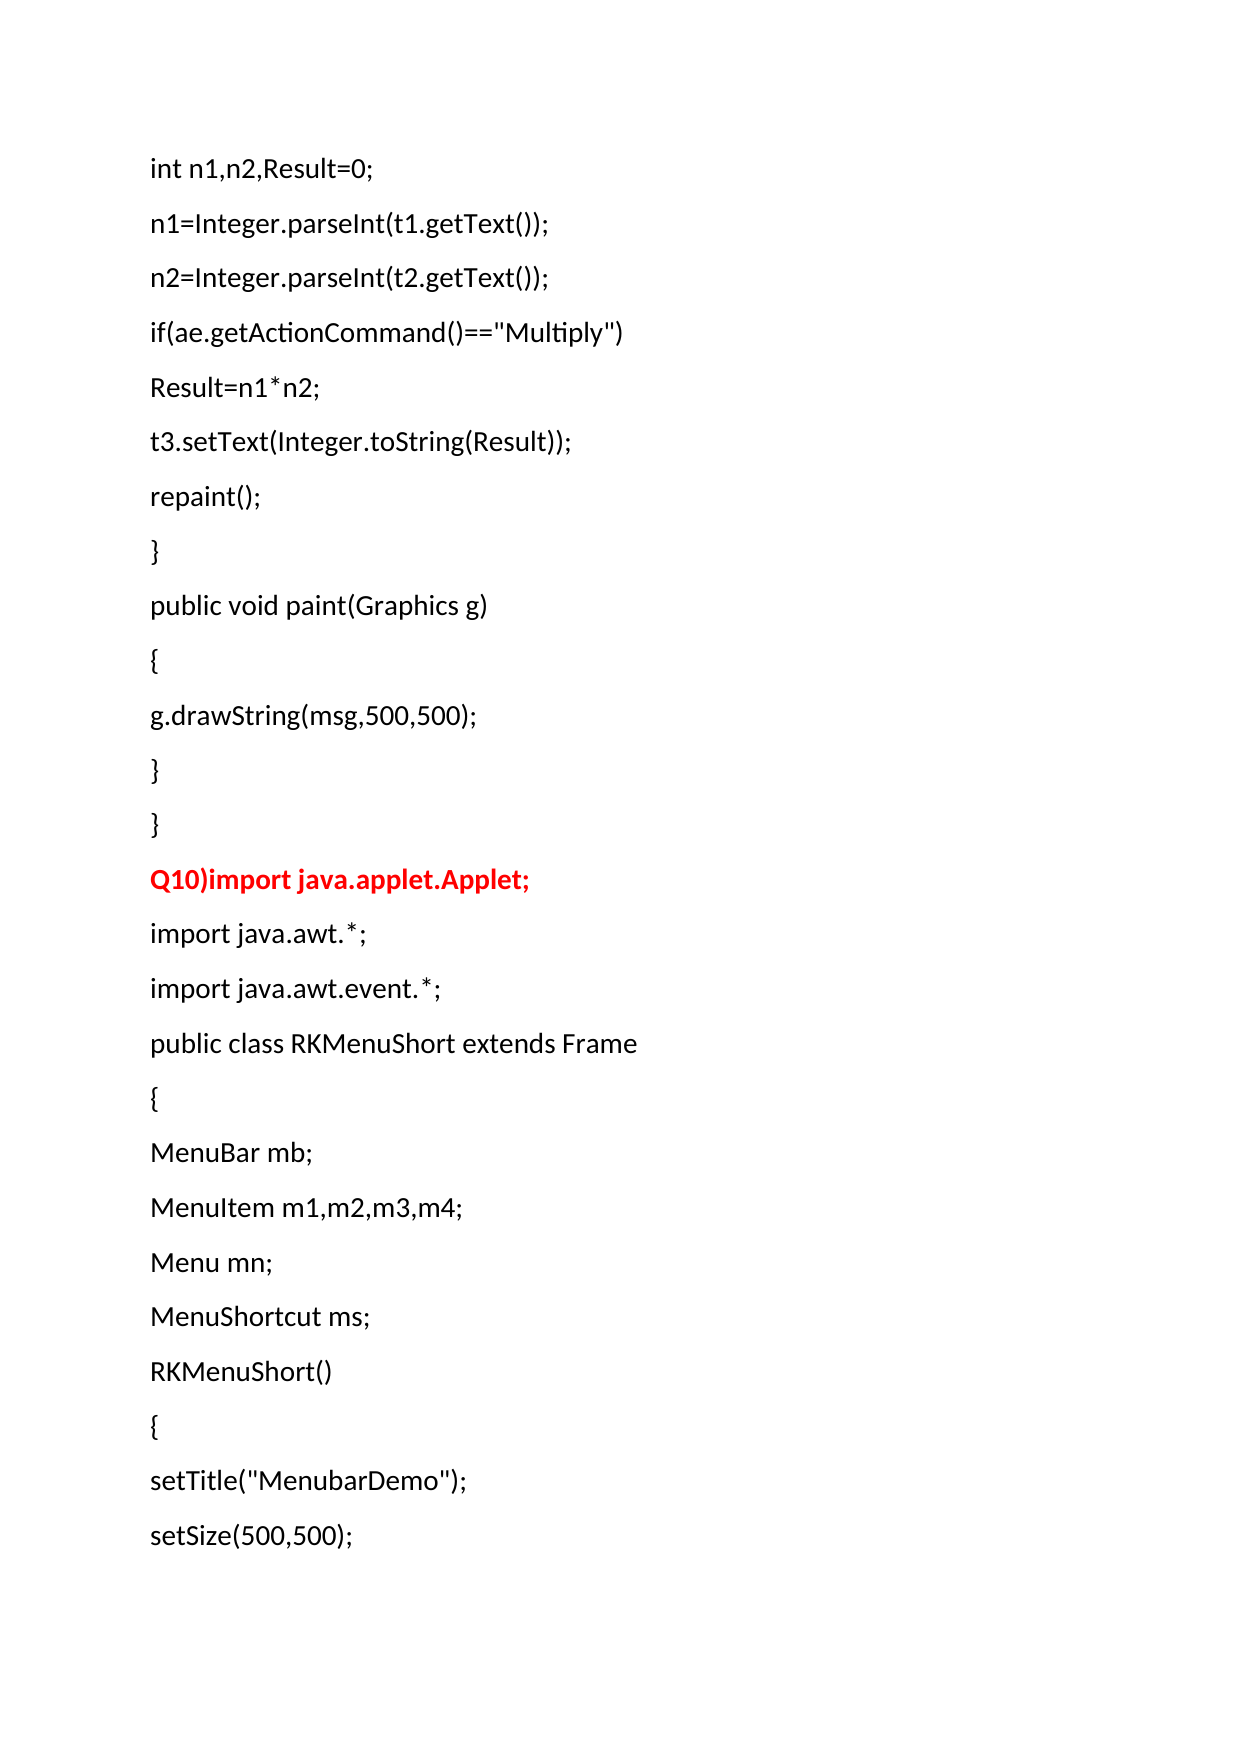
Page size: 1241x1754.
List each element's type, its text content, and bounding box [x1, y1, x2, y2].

text n2=Integer.parseInt(t2.getText()); [150, 259, 1090, 295]
text MenuShortcut ms; [150, 1298, 1090, 1334]
text RKMenuShort() [150, 1353, 1090, 1389]
text import java.awt.*; [150, 916, 1090, 951]
text public void paint(Graphics g) [150, 587, 1090, 623]
text Q10)import java.applet.Applet; [150, 861, 1090, 897]
text } [150, 752, 1090, 787]
text } [150, 806, 1090, 842]
text t3.setText(Integer.toString(Result)); [150, 423, 1090, 459]
text int n1,n2,Result=0; [150, 150, 1090, 186]
text import java.awt.event.*; [150, 970, 1090, 1006]
text if(ae.getActionCommand()=="Multiply") [150, 314, 1090, 350]
text } [150, 533, 1090, 568]
text public class RKMenuShort extends Frame [150, 1025, 1090, 1061]
text { [150, 642, 1090, 678]
text setSize(500,500); [150, 1517, 1090, 1553]
text { [150, 1080, 1090, 1115]
text g.drawString(msg,500,500); [150, 697, 1090, 732]
text n1=Integer.parseInt(t1.getText()); [150, 205, 1090, 240]
text { [150, 1408, 1090, 1443]
text MenuItem m1,m2,m3,m4; [150, 1189, 1090, 1225]
text MenuBar mb; [150, 1134, 1090, 1170]
text Result=n1*n2; [150, 369, 1090, 404]
text setTitle("MenubarDemo"); [150, 1462, 1090, 1498]
text Menu mn; [150, 1244, 1090, 1279]
text repaint(); [150, 478, 1090, 514]
